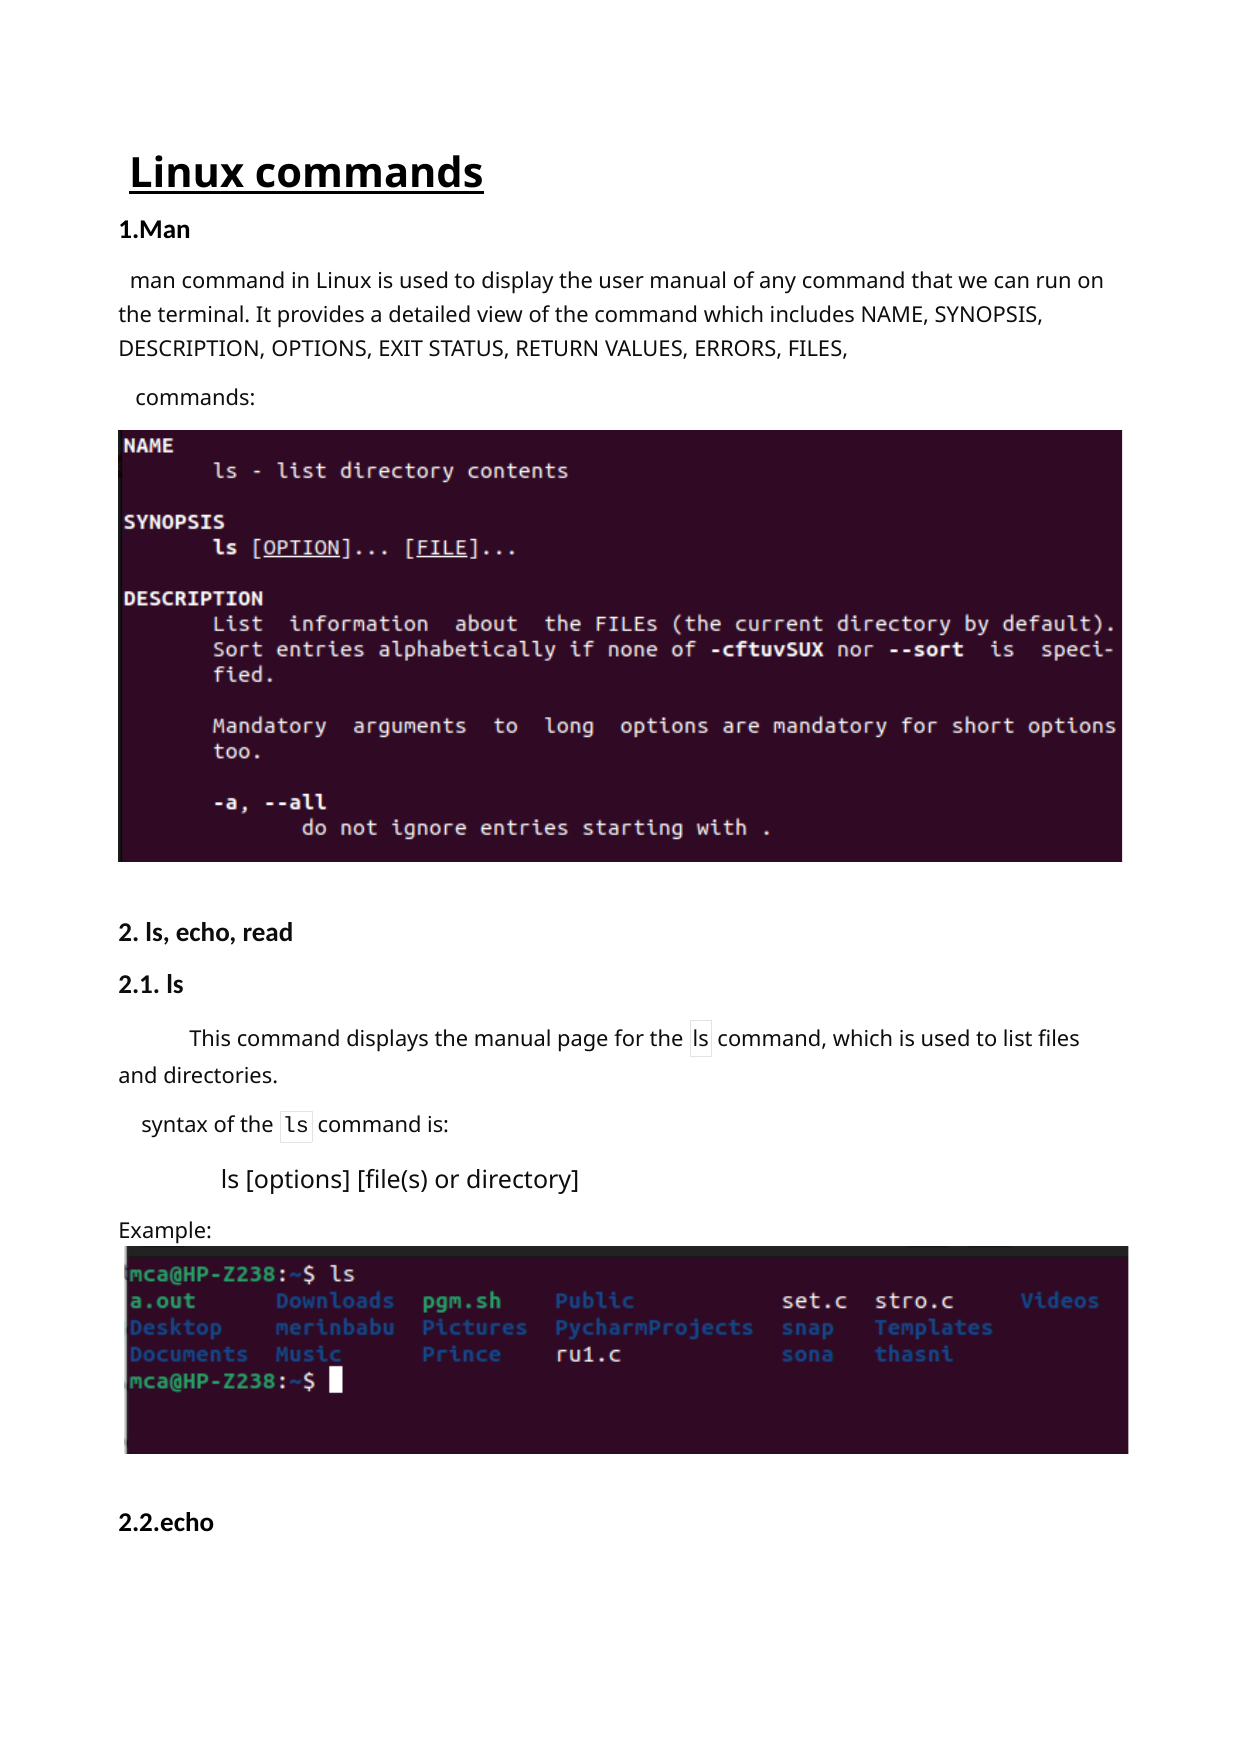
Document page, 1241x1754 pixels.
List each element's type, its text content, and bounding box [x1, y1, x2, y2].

subtitle Linux commands [118, 143, 1122, 200]
text syntax of the ls command is: [118, 1109, 1122, 1142]
picture [124, 1246, 1129, 1454]
text Example: [118, 1215, 1122, 1245]
text This command displays the manual page for the ls command, which is used to list files and directories. [118, 1020, 1122, 1090]
text commands: [118, 382, 1122, 412]
text 2.2.echo [118, 1505, 1122, 1538]
picture [118, 430, 1123, 862]
text 2. ls, echo, read [118, 915, 1122, 948]
text man command in Linux is used to display the user manual of any command that we can run on the terminal. It provides a detailed view of the command which includes NAME, SYNOPSIS, DESCRIPTION, OPTIONS, EXIT STATUS, RETURN VALUES, ERRORS, FILES, [118, 265, 1122, 363]
text 1.Man [118, 212, 1122, 245]
text ls [options] [file(s) or directory] [118, 1162, 1122, 1196]
text 2.1. ls [118, 968, 1122, 1001]
